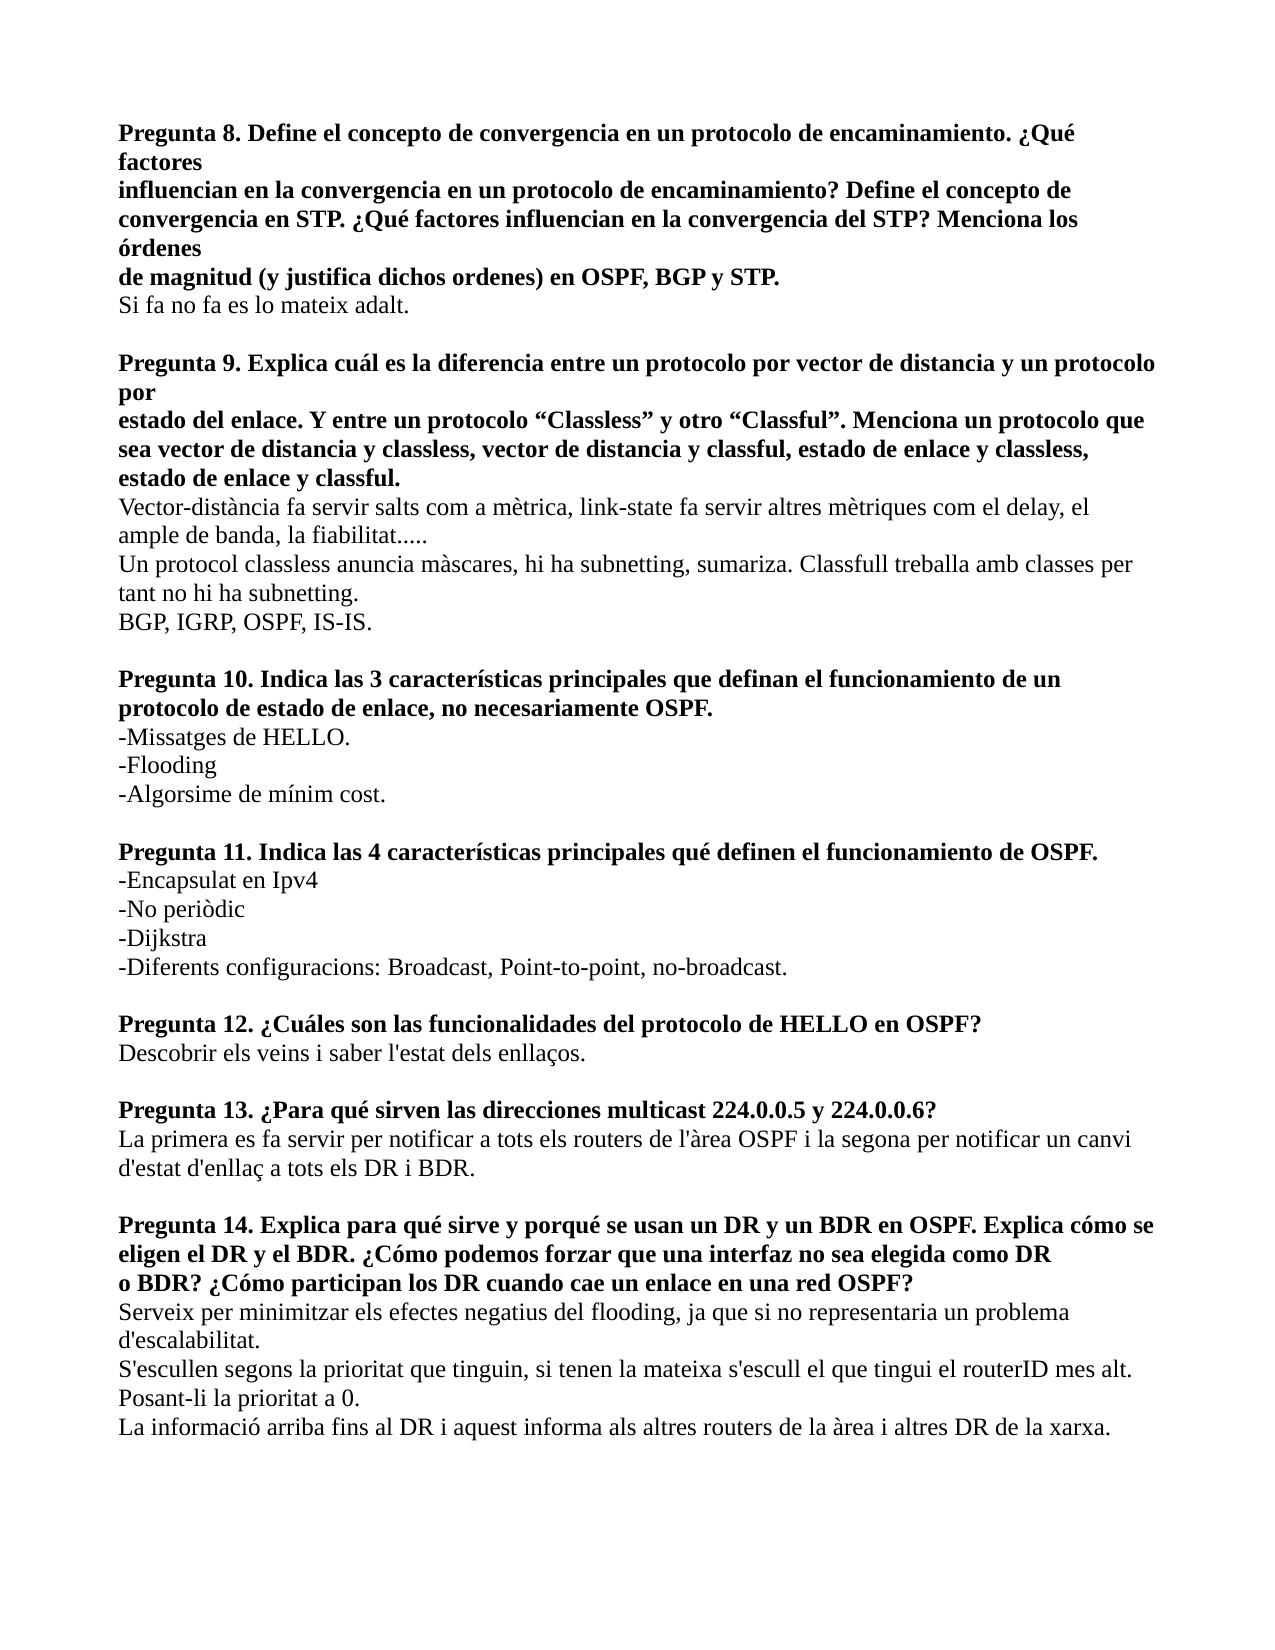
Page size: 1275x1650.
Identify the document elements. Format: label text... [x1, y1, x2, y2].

text Vector-distància fa servir salts com a mètrica, link-state fa servir altres mètriques com el delay, el ample de banda, la fiabilitat..... [118, 492, 1157, 549]
text -No periòdic [118, 894, 1157, 923]
text Pregunta 9. Explica cuál es la diferencia entre un protocolo por vector de distancia y un protocolo por [118, 348, 1157, 406]
text o BDR? ¿Cómo participan los DR cuando cae un enlace en una red OSPF? [118, 1268, 1157, 1297]
text Pregunta 8. Define el concepto de convergencia en un protocolo de encaminamiento. ¿Qué factores [118, 118, 1157, 176]
text La primera es fa servir per notificar a tots els routers de l'àrea OSPF i la segona per notificar un canvi d'estat d'enllaç a tots els DR i BDR. [118, 1124, 1157, 1182]
text Serveix per minimitzar els efectes negatius del flooding, ja que si no representaria un problema d'escalabilitat. [118, 1297, 1157, 1354]
text estado de enlace y classful. [118, 463, 1157, 492]
text -Missatges de HELLO. [118, 722, 1157, 751]
text Posant-li la prioritat a 0. [118, 1383, 1157, 1412]
text Si fa no fa es lo mateix adalt. [118, 291, 1157, 319]
text Un protocol classless anuncia màscares, hi ha subnetting, sumariza. Classfull treballa amb classes per tant no hi ha subnetting. [118, 549, 1157, 607]
text influencian en la convergencia en un protocolo de encaminamiento? Define el concepto de [118, 176, 1157, 204]
text de magnitud (y justifica dichos ordenes) en OSPF, BGP y STP. [118, 262, 1157, 291]
text Pregunta 10. Indica las 3 características principales que definan el funcionamiento de un protocolo de estado de enlace, no necesariamente OSPF. [118, 664, 1157, 722]
text -Flooding [118, 751, 1157, 779]
text Pregunta 11. Indica las 4 características principales qué definen el funcionamiento de OSPF. [118, 837, 1157, 866]
text sea vector de distancia y classless, vector de distancia y classful, estado de enlace y classless, [118, 434, 1157, 463]
text convergencia en STP. ¿Qué factores influencian en la convergencia del STP? Menciona los órdenes [118, 204, 1157, 262]
text -Dijkstra [118, 923, 1157, 952]
text -Algorsime de mínim cost. [118, 779, 1157, 808]
text eligen el DR y el BDR. ¿Cómo podemos forzar que una interfaz no sea elegida como DR [118, 1239, 1157, 1268]
text Descobrir els veins i saber l'estat dels enllaços. [118, 1038, 1157, 1067]
text Pregunta 12. ¿Cuáles son las funcionalidades del protocolo de HELLO en OSPF? [118, 1009, 1157, 1038]
text La informació arriba fins al DR i aquest informa als altres routers de la àrea i altres DR de la xarxa. [118, 1412, 1157, 1441]
text Pregunta 13. ¿Para qué sirven las direcciones multicast 224.0.0.5 y 224.0.0.6? [118, 1096, 1157, 1124]
text -Encapsulat en Ipv4 [118, 866, 1157, 894]
text Pregunta 14. Explica para qué sirve y porqué se usan un DR y un BDR en OSPF. Explica cómo se [118, 1211, 1157, 1239]
text BGP, IGRP, OSPF, IS-IS. [118, 607, 1157, 636]
text estado del enlace. Y entre un protocolo “Classless” y otro “Classful”. Menciona un protocolo que [118, 406, 1157, 434]
text -Diferents configuracions: Broadcast, Point-to-point, no-broadcast. [118, 952, 1157, 981]
text S'escullen segons la prioritat que tinguin, si tenen la mateixa s'escull el que tingui el routerID mes alt. [118, 1354, 1157, 1383]
